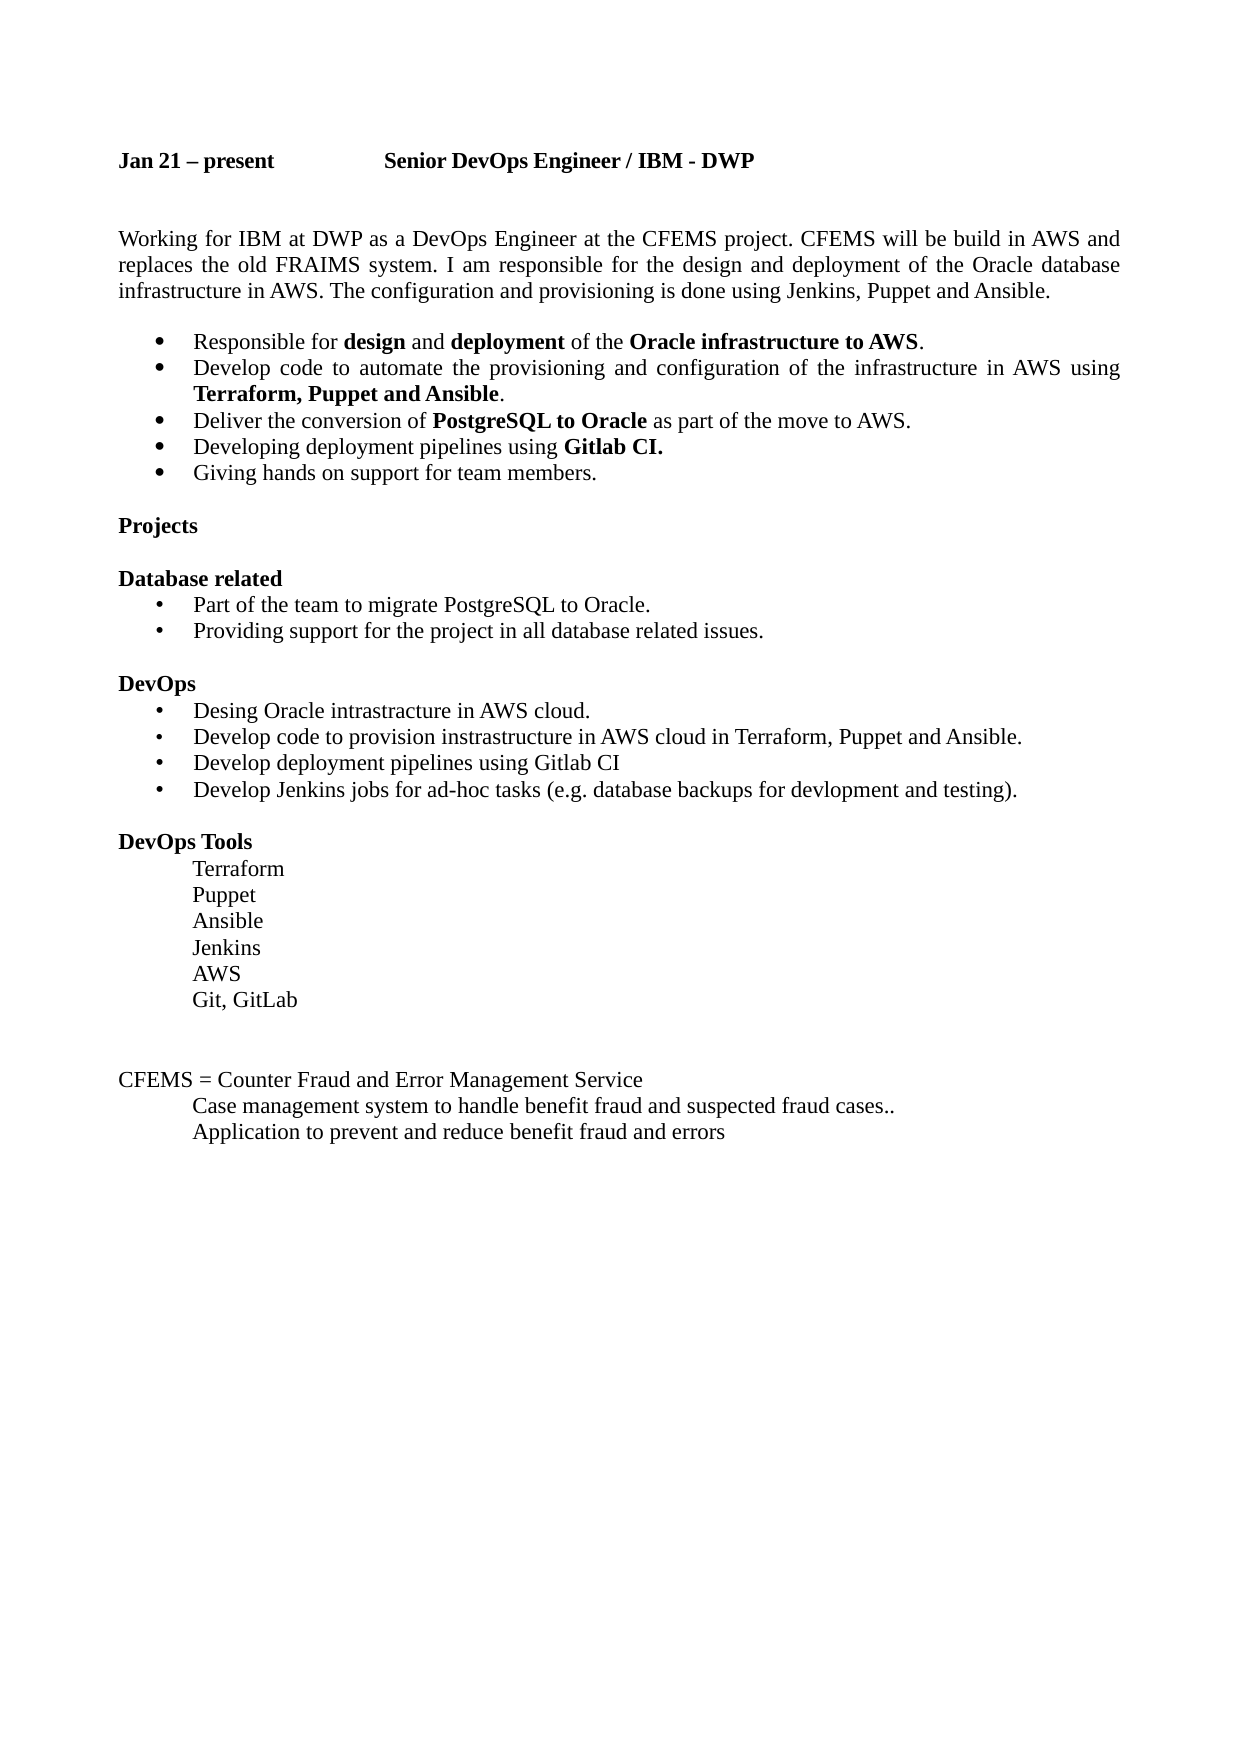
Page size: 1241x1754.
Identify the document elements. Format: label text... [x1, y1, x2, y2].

text Case management system to handle benefit fraud and suspected fraud cases.. [118, 1092, 1122, 1118]
list Develop code to provision instrastructure in AWS cloud in Terraform, Puppet and Ansible. [156, 723, 1122, 749]
list Providing support for the project in all database related issues. [156, 618, 1122, 644]
list Develop Jenkins jobs for ad-hoc tasks (e.g. database backups for devlopment and testing). [156, 776, 1122, 802]
text Projects [118, 512, 1122, 538]
text Puppet [192, 881, 1122, 907]
list Develop code to automate the provisioning and configuration of the infrastructure in AWS using Terraform, Puppet and Ansible. [156, 354, 1122, 407]
subtitle Jan 21 – present Senior DevOps Engineer / IBM - DWP [118, 147, 1122, 173]
text DevOps Tools [118, 828, 1122, 855]
list Develop deployment pipelines using Gitlab CI [156, 749, 1122, 776]
text Database related [118, 565, 1122, 591]
text DevOps [118, 670, 1122, 697]
text Working for IBM at DWP as a DevOps Engineer at the CFEMS project. CFEMS will be build in AWS and replaces the old FRAIMS system. I am responsible for the design and deployment of the Oracle database infrastructure in AWS. The configuration and provisioning is done using Jenkins, Puppet and Ansible. [118, 224, 1122, 304]
text Terraform [192, 855, 1122, 881]
list Giving hands on support for team members. [156, 459, 1122, 486]
list Developing deployment pipelines using Gitlab CI. [156, 433, 1122, 459]
text Jenkins [192, 934, 1122, 960]
list Deliver the conversion of PostgreSQL to Oracle as part of the move to AWS. [156, 407, 1122, 433]
text CFEMS = Counter Fraud and Error Management Service [118, 1066, 1122, 1092]
list Part of the team to migrate PostgreSQL to Oracle. [156, 591, 1122, 618]
list Responsible for design and deployment of the Oracle infrastructure to AWS. [156, 328, 1122, 354]
text AWS [192, 960, 1122, 987]
text Ansible [192, 907, 1122, 934]
list Desing Oracle intrastracture in AWS cloud. [156, 697, 1122, 723]
text Git, GitLab [192, 987, 1122, 1013]
text Application to prevent and reduce benefit fraud and errors [118, 1118, 1122, 1145]
